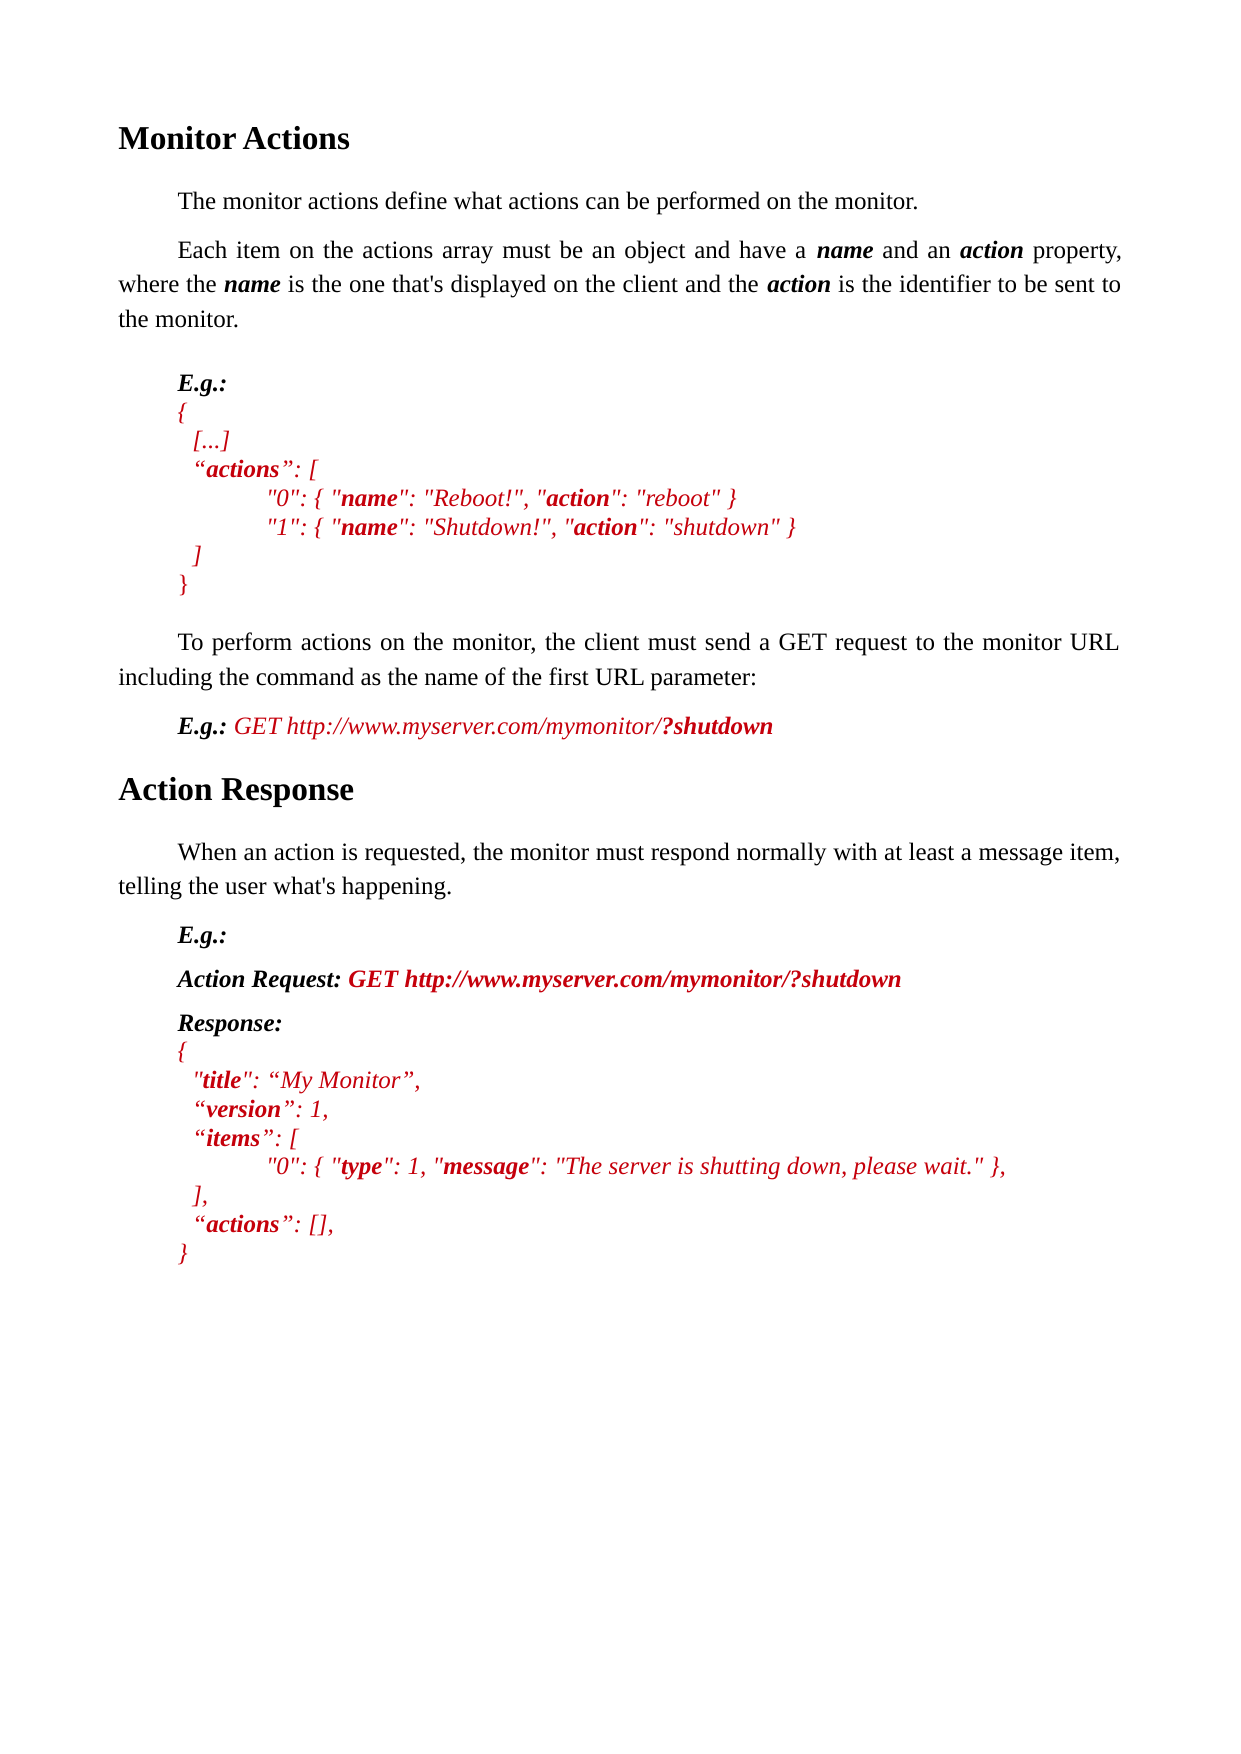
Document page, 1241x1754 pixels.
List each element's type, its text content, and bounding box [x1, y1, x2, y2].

text "0": { "type": 1, "message": "The server is shutting down, please wait." }, [118, 1151, 1122, 1180]
text { [118, 397, 1122, 425]
text "0": { "name": "Reboot!", "action": "reboot" } [118, 483, 1122, 512]
subtitle Monitor Actions [118, 118, 1122, 156]
text } [118, 1238, 1122, 1266]
text When an action is requested, the monitor must respond normally with at least a message item, telling the user what's happening. [118, 837, 1122, 900]
text "1": { "name": "Shutdown!", "action": "shutdown" } [118, 512, 1122, 540]
subtitle Action Response [118, 769, 1122, 807]
text ] [118, 540, 1122, 569]
text “actions”: [], [118, 1209, 1122, 1238]
text Response: [118, 1008, 1122, 1036]
text { [118, 1036, 1122, 1065]
text To perform actions on the monitor, the client must send a GET request to the monitor URL including the command as the name of the first URL parameter: [118, 627, 1122, 691]
text “version”: 1, [118, 1094, 1122, 1123]
text "title": “My Monitor”, [118, 1065, 1122, 1094]
text } [118, 569, 1122, 598]
text E.g.: [118, 368, 1122, 397]
text The monitor actions define what actions can be performed on the monitor. [118, 186, 1122, 215]
text Each item on the actions array must be an object and have a name and an action property, where the name is the one that's displayed on the client and the action is the identifier to be sent to the monitor. [118, 235, 1122, 333]
text [...] [118, 425, 1122, 454]
text E.g.: [118, 921, 1122, 949]
text Action Request: GET http://www.myserver.com/mymonitor/?shutdown [118, 964, 1122, 993]
text E.g.: GET http://www.myserver.com/mymonitor/?shutdown [118, 711, 1122, 739]
text “actions”: [ [118, 454, 1122, 483]
text ], [118, 1180, 1122, 1209]
text “items”: [ [118, 1123, 1122, 1151]
